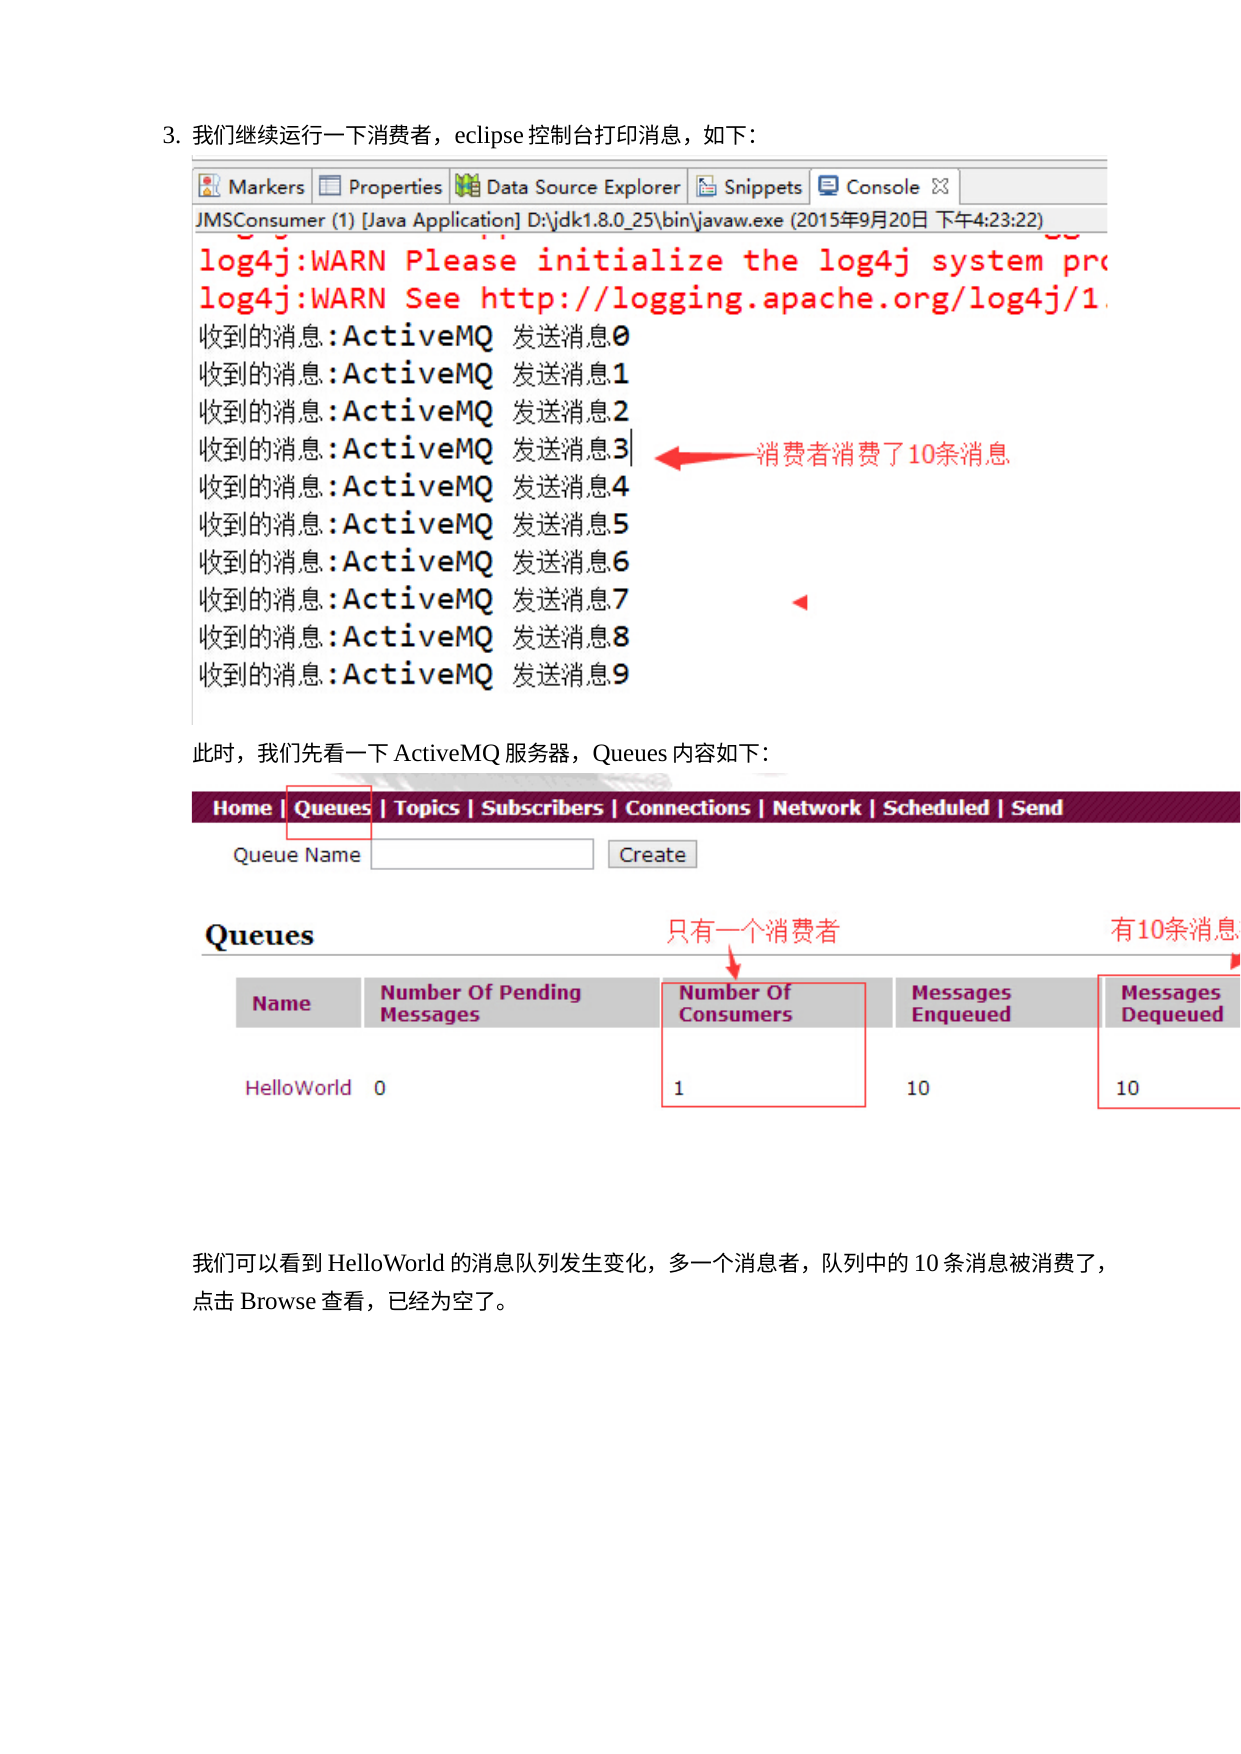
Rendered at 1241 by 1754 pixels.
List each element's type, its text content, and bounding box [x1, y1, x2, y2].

picture [191, 155, 1108, 725]
list 我们继续运行一下消费者，eclipse控制台打印消息，如下： 此时，我们先看一下ActiveMQ服务器，Queues内容如下： 我们可以看到HelloWorld的消息队列发生变化，多一个消息者，队列中的10条消息被消费了，点击Browse查看，已经为空了。 [162, 118, 1122, 1316]
picture [191, 773, 1241, 1200]
